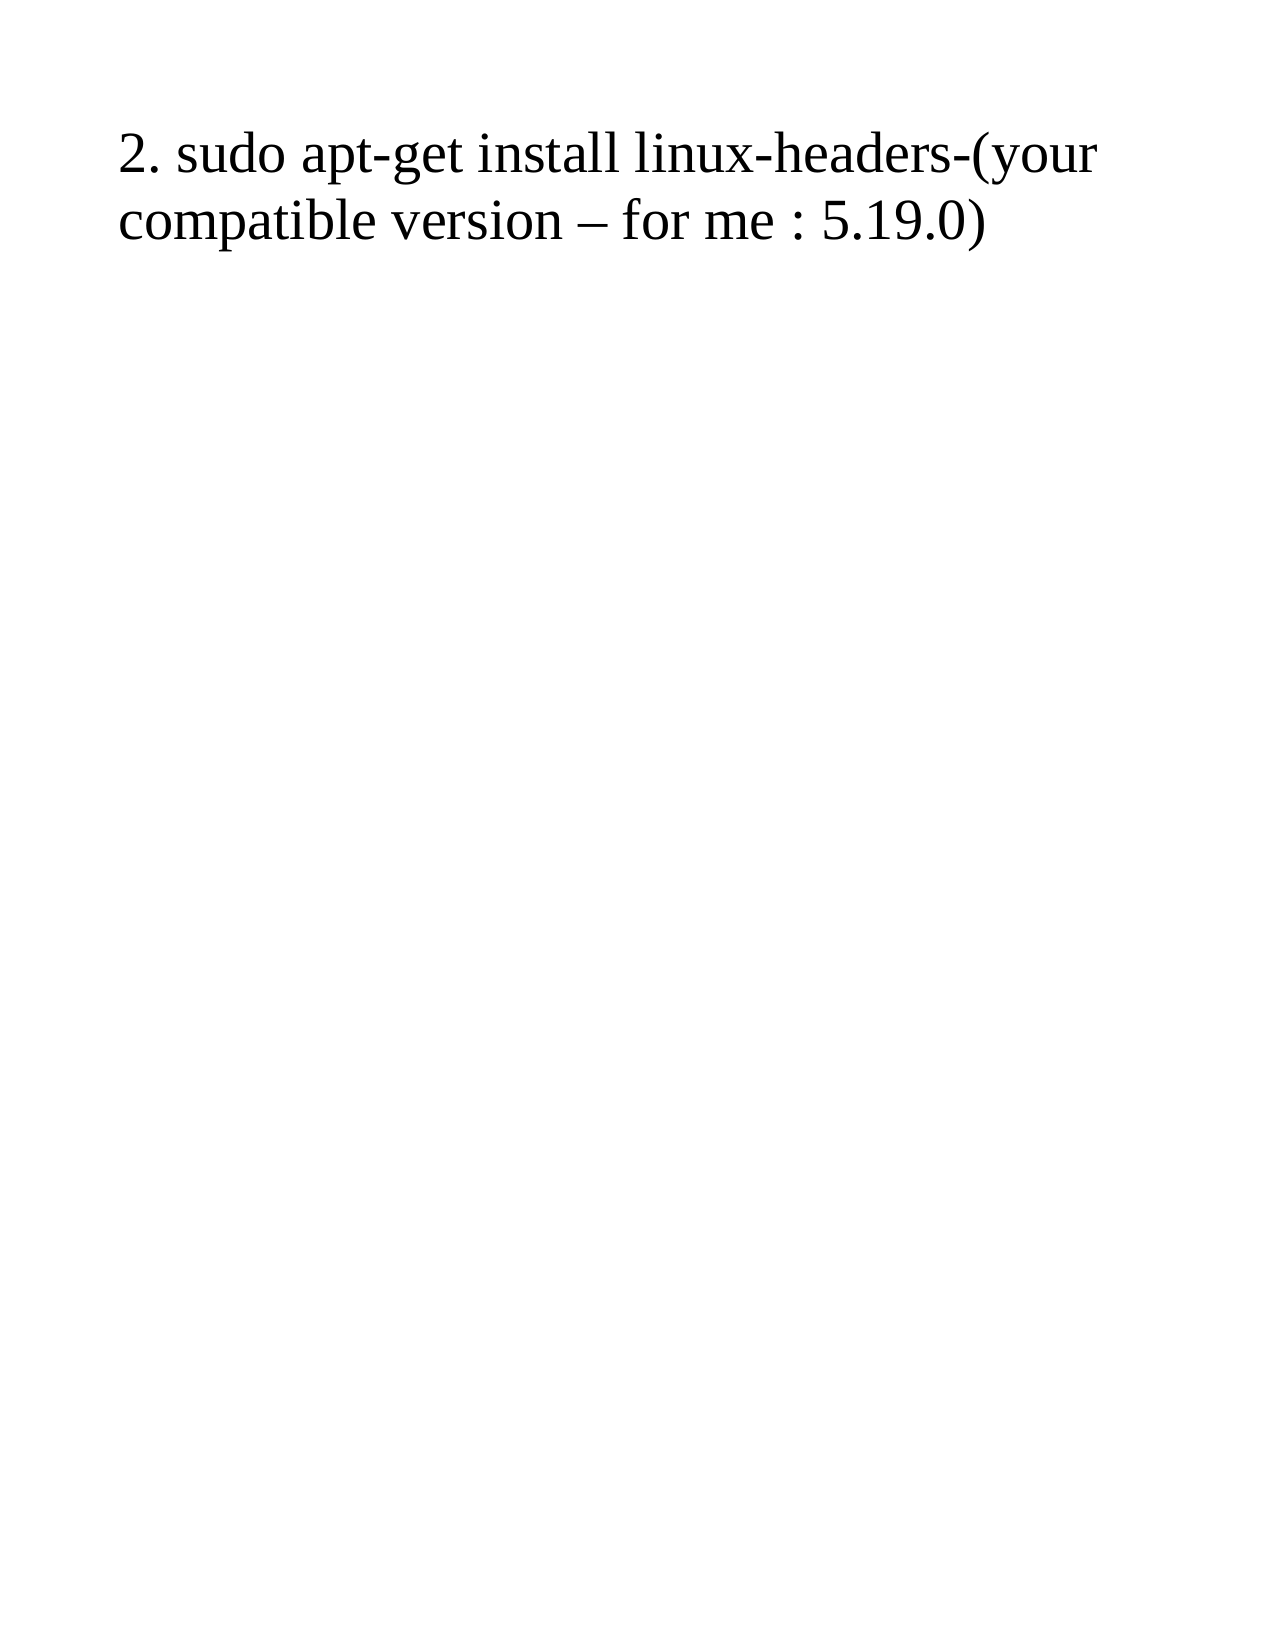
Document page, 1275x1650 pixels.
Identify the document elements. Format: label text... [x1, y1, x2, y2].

text 2. sudo apt-get install linux-headers-(your compatible version – for me : 5.19.0) [118, 118, 1157, 252]
